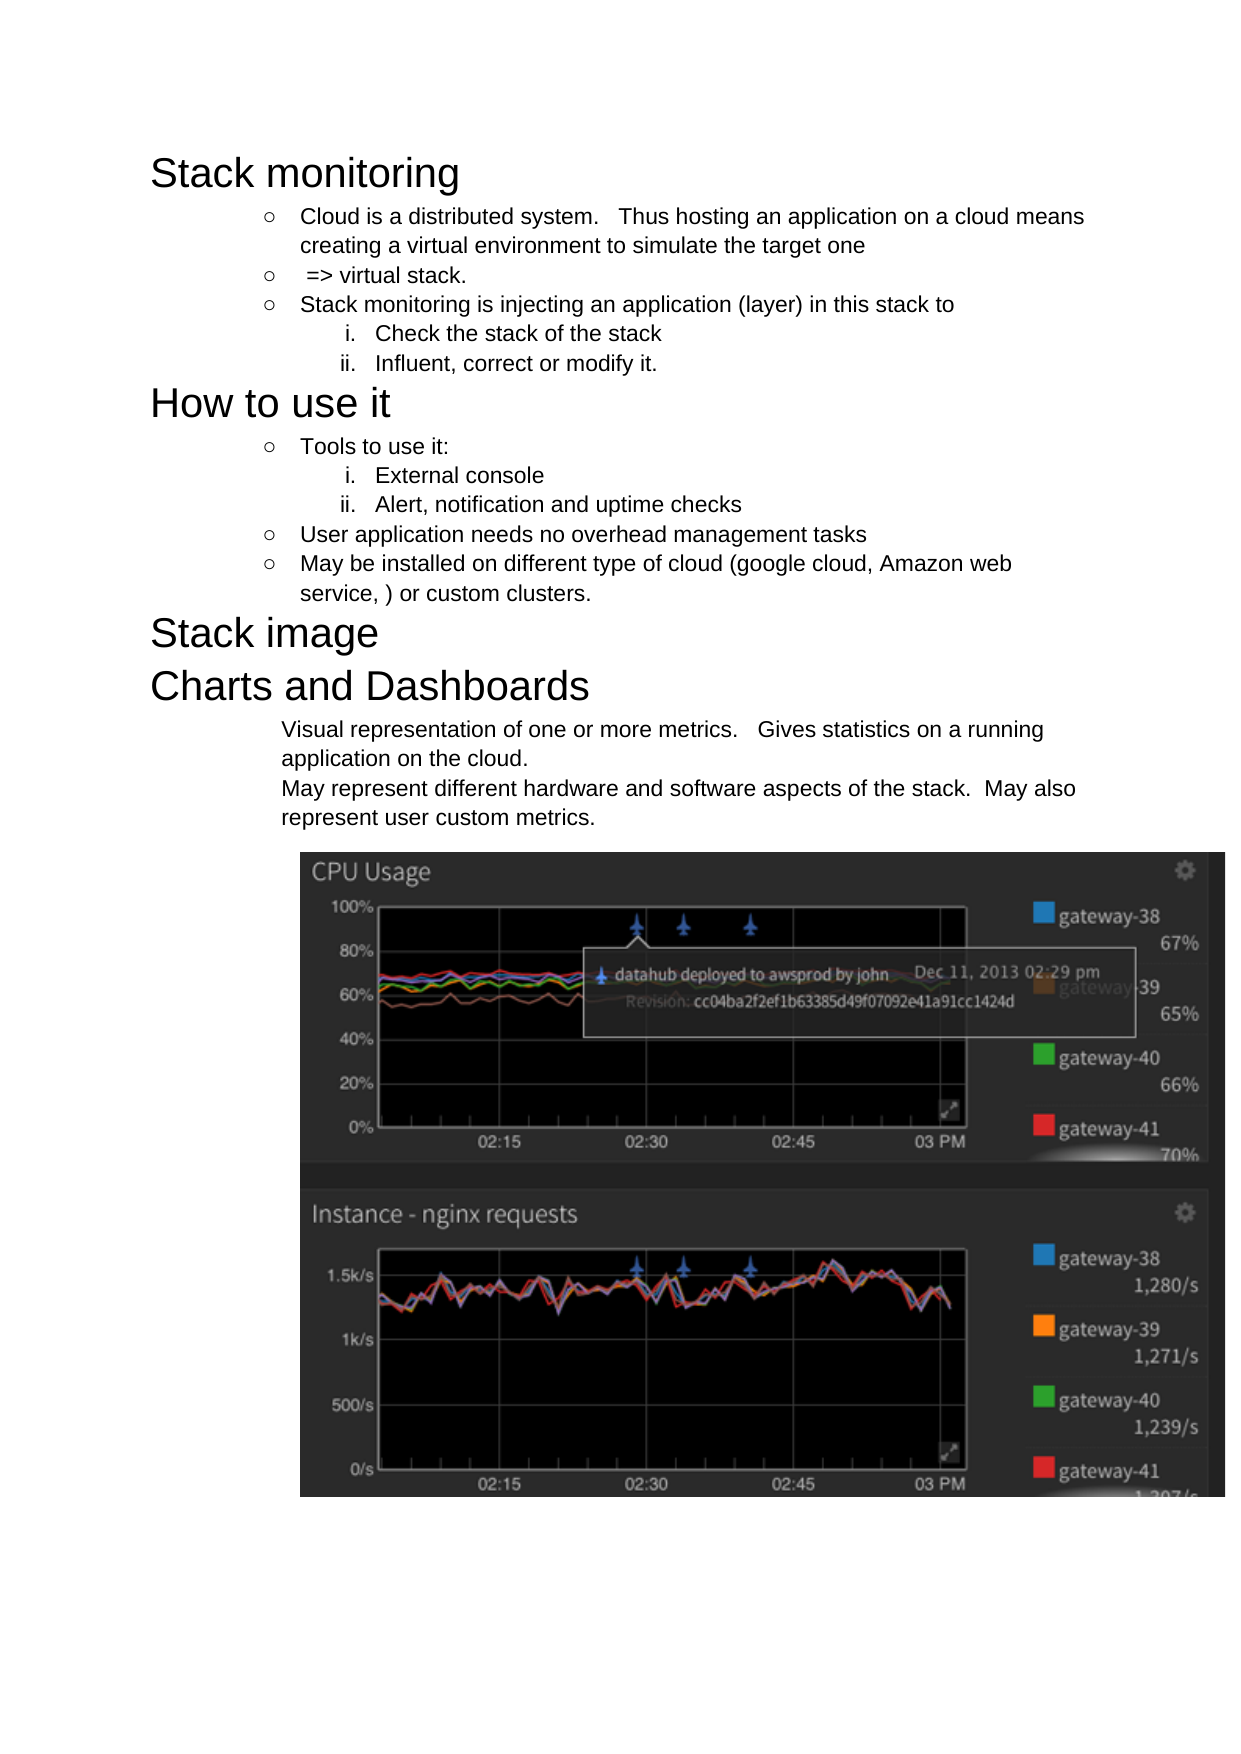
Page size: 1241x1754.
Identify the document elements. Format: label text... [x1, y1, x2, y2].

picture [300, 852, 1225, 1497]
list User application needs no overhead management tasks [262, 521, 1091, 547]
list Tools to use it: [262, 433, 1091, 459]
subtitle How to use it [150, 380, 1091, 426]
list Alert, notification and uptime checks [150, 492, 1091, 518]
text Visual representation of one or more metrics. Gives statistics on a running application on the cloud. [281, 717, 1091, 772]
list External console [150, 463, 1091, 488]
list Cloud is a distributed system. Thus hosting an application on a cloud means creating a virtual environment to simulate the target one [262, 203, 1091, 258]
list => virtual stack. [262, 262, 1091, 288]
list May be installed on different type of cloud (google cloud, Amazon web service, ) or custom clusters. [262, 551, 1091, 606]
list Influent, correct or modify it. [150, 350, 1091, 376]
text May represent different hardware and software aspects of the stack. May also represent user custom metrics. [281, 775, 1091, 1515]
subtitle Charts and Dashboards [150, 663, 1091, 710]
subtitle Stack image [150, 609, 1091, 656]
list Check the stack of the stack [150, 321, 1091, 347]
subtitle Stack monitoring [150, 150, 1091, 197]
list Stack monitoring is injecting an application (layer) in this stack to [262, 292, 1091, 317]
